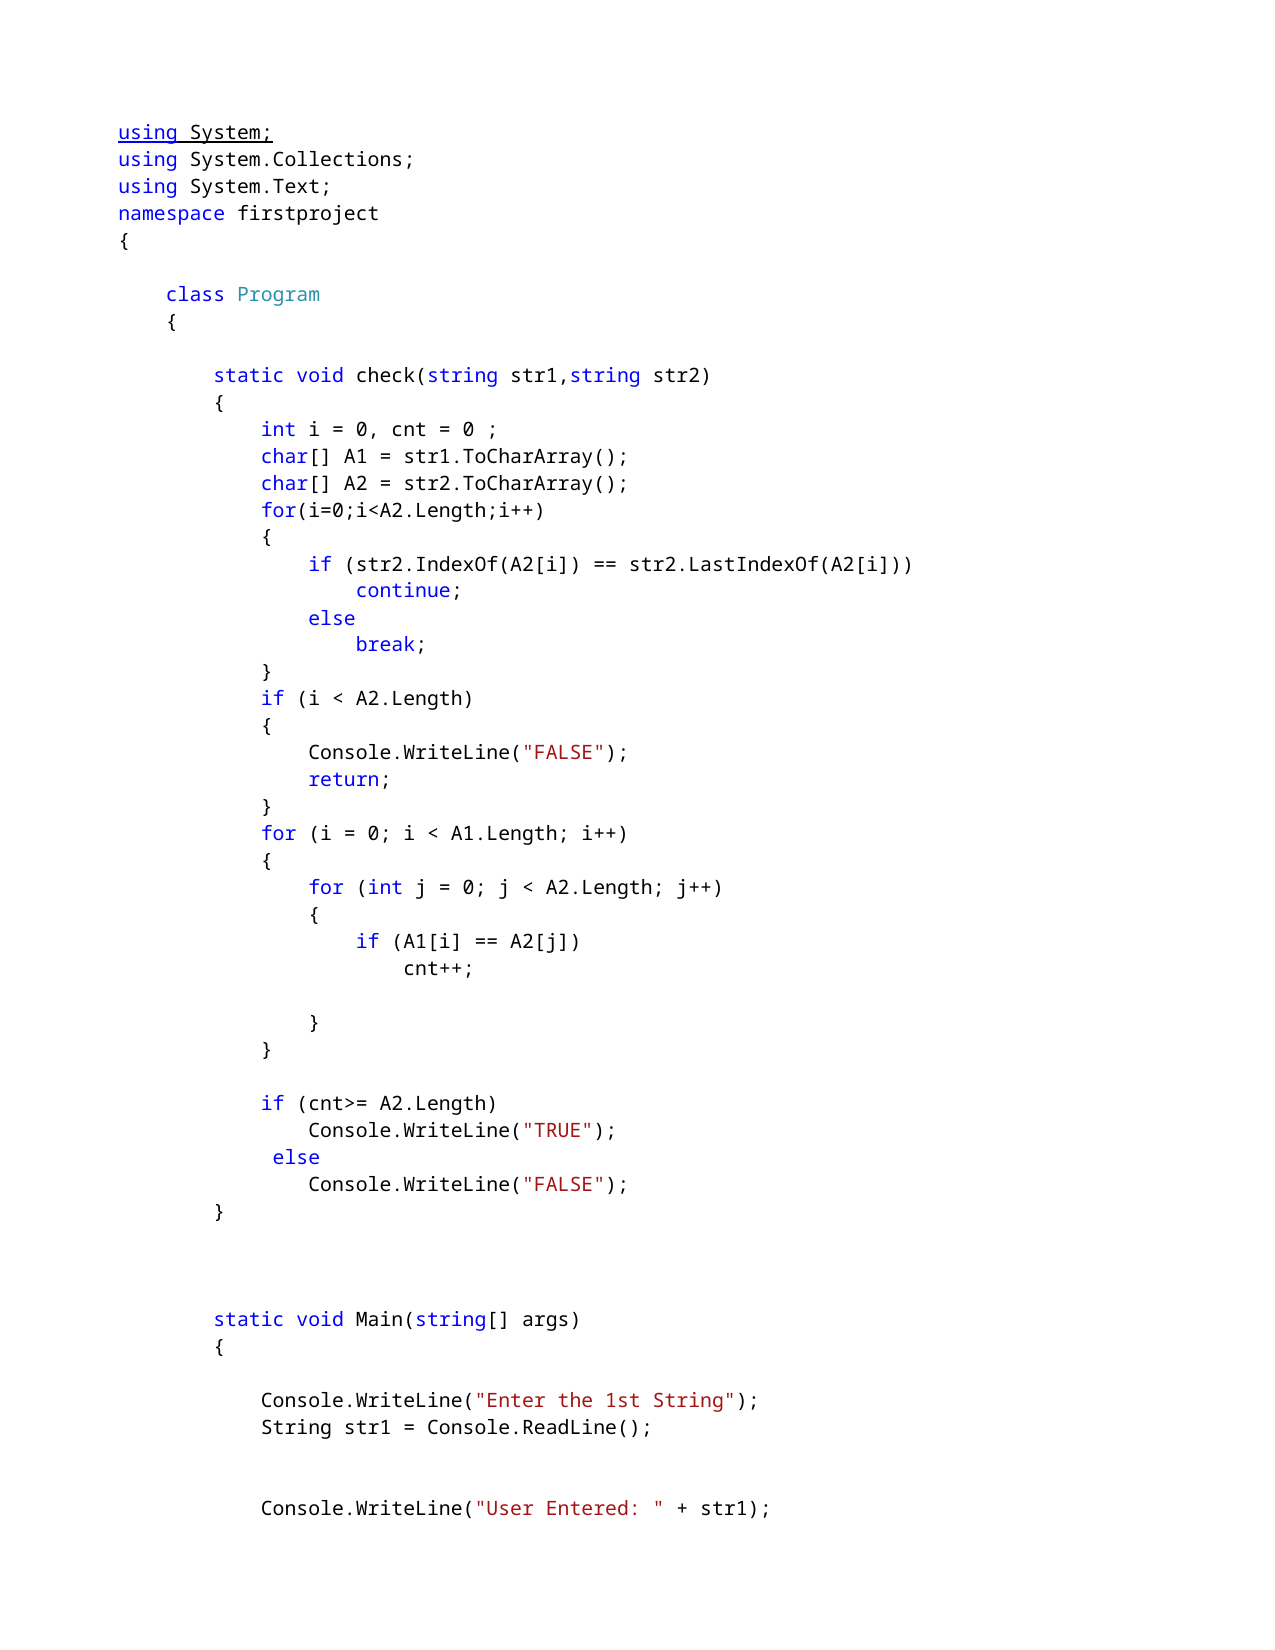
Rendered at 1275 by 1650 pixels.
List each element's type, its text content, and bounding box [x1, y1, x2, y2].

text if (str2.IndexOf(A2[i]) == str2.LastIndexOf(A2[i])) [118, 550, 1157, 577]
text } [118, 1035, 1157, 1062]
text { [118, 901, 1157, 927]
text using System.Text; [118, 172, 1157, 199]
text break; [118, 631, 1157, 658]
text } [118, 1008, 1157, 1035]
text { [118, 226, 1157, 253]
text } [118, 658, 1157, 685]
text static void Main(string[] args) [118, 1305, 1157, 1332]
text else [118, 1143, 1157, 1170]
text else [118, 604, 1157, 631]
text { [118, 1332, 1157, 1359]
text { [118, 523, 1157, 550]
text Console.WriteLine("TRUE"); [118, 1116, 1157, 1143]
text for (i = 0; i < A1.Length; i++) [118, 819, 1157, 847]
text class Program [118, 280, 1157, 307]
text if (cnt>= A2.Length) [118, 1089, 1157, 1116]
text using System; [118, 118, 1157, 145]
text char[] A2 = str2.ToCharArray(); [118, 469, 1157, 496]
text Console.WriteLine("FALSE"); [118, 739, 1157, 766]
text using System.Collections; [118, 145, 1157, 172]
text cnt++; [118, 954, 1157, 981]
text if (A1[i] == A2[j]) [118, 927, 1157, 954]
text for(i=0;i<A2.Length;i++) [118, 496, 1157, 523]
text { [118, 307, 1157, 334]
text { [118, 847, 1157, 873]
text return; [118, 766, 1157, 793]
text namespace firstproject [118, 199, 1157, 226]
text { [118, 388, 1157, 415]
text Console.WriteLine("Enter the 1st String"); [118, 1386, 1157, 1413]
text } [118, 793, 1157, 819]
text char[] A1 = str1.ToCharArray(); [118, 442, 1157, 469]
text { [118, 712, 1157, 739]
text if (i < A2.Length) [118, 685, 1157, 712]
text for (int j = 0; j < A2.Length; j++) [118, 873, 1157, 901]
text } [118, 1197, 1157, 1224]
text Console.WriteLine("User Entered: " + str1); [118, 1494, 1157, 1521]
text String str1 = Console.ReadLine(); [118, 1413, 1157, 1440]
text int i = 0, cnt = 0 ; [118, 415, 1157, 442]
text static void check(string str1,string str2) [118, 361, 1157, 388]
text continue; [118, 577, 1157, 604]
text Console.WriteLine("FALSE"); [118, 1170, 1157, 1197]
